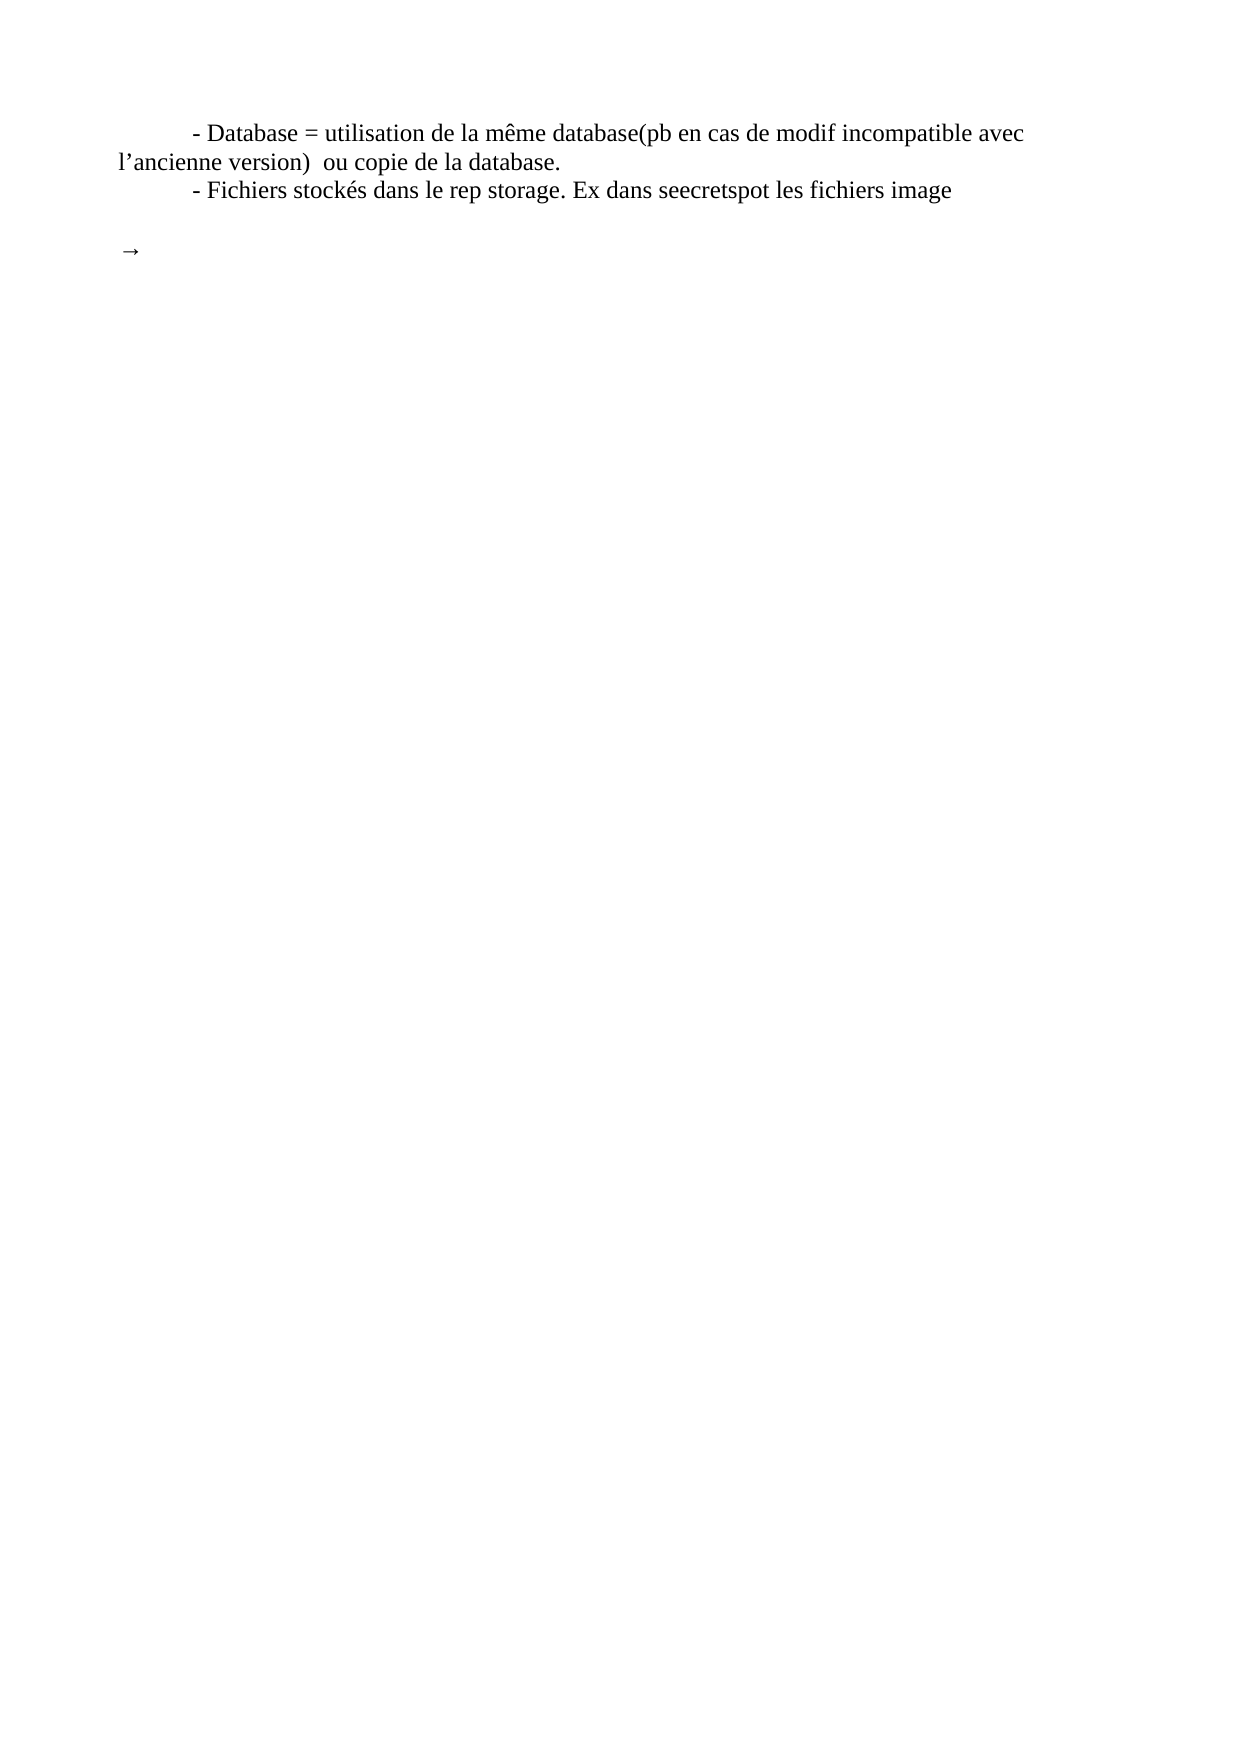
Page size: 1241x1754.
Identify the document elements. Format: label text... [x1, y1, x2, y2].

text - Fichiers stockés dans le rep storage. Ex dans seecretspot les fichiers image [118, 176, 1122, 204]
text - Database = utilisation de la même database(pb en cas de modif incompatible avec l’ancienne version) ou copie de la database. [118, 118, 1122, 176]
text → [118, 233, 1122, 262]
